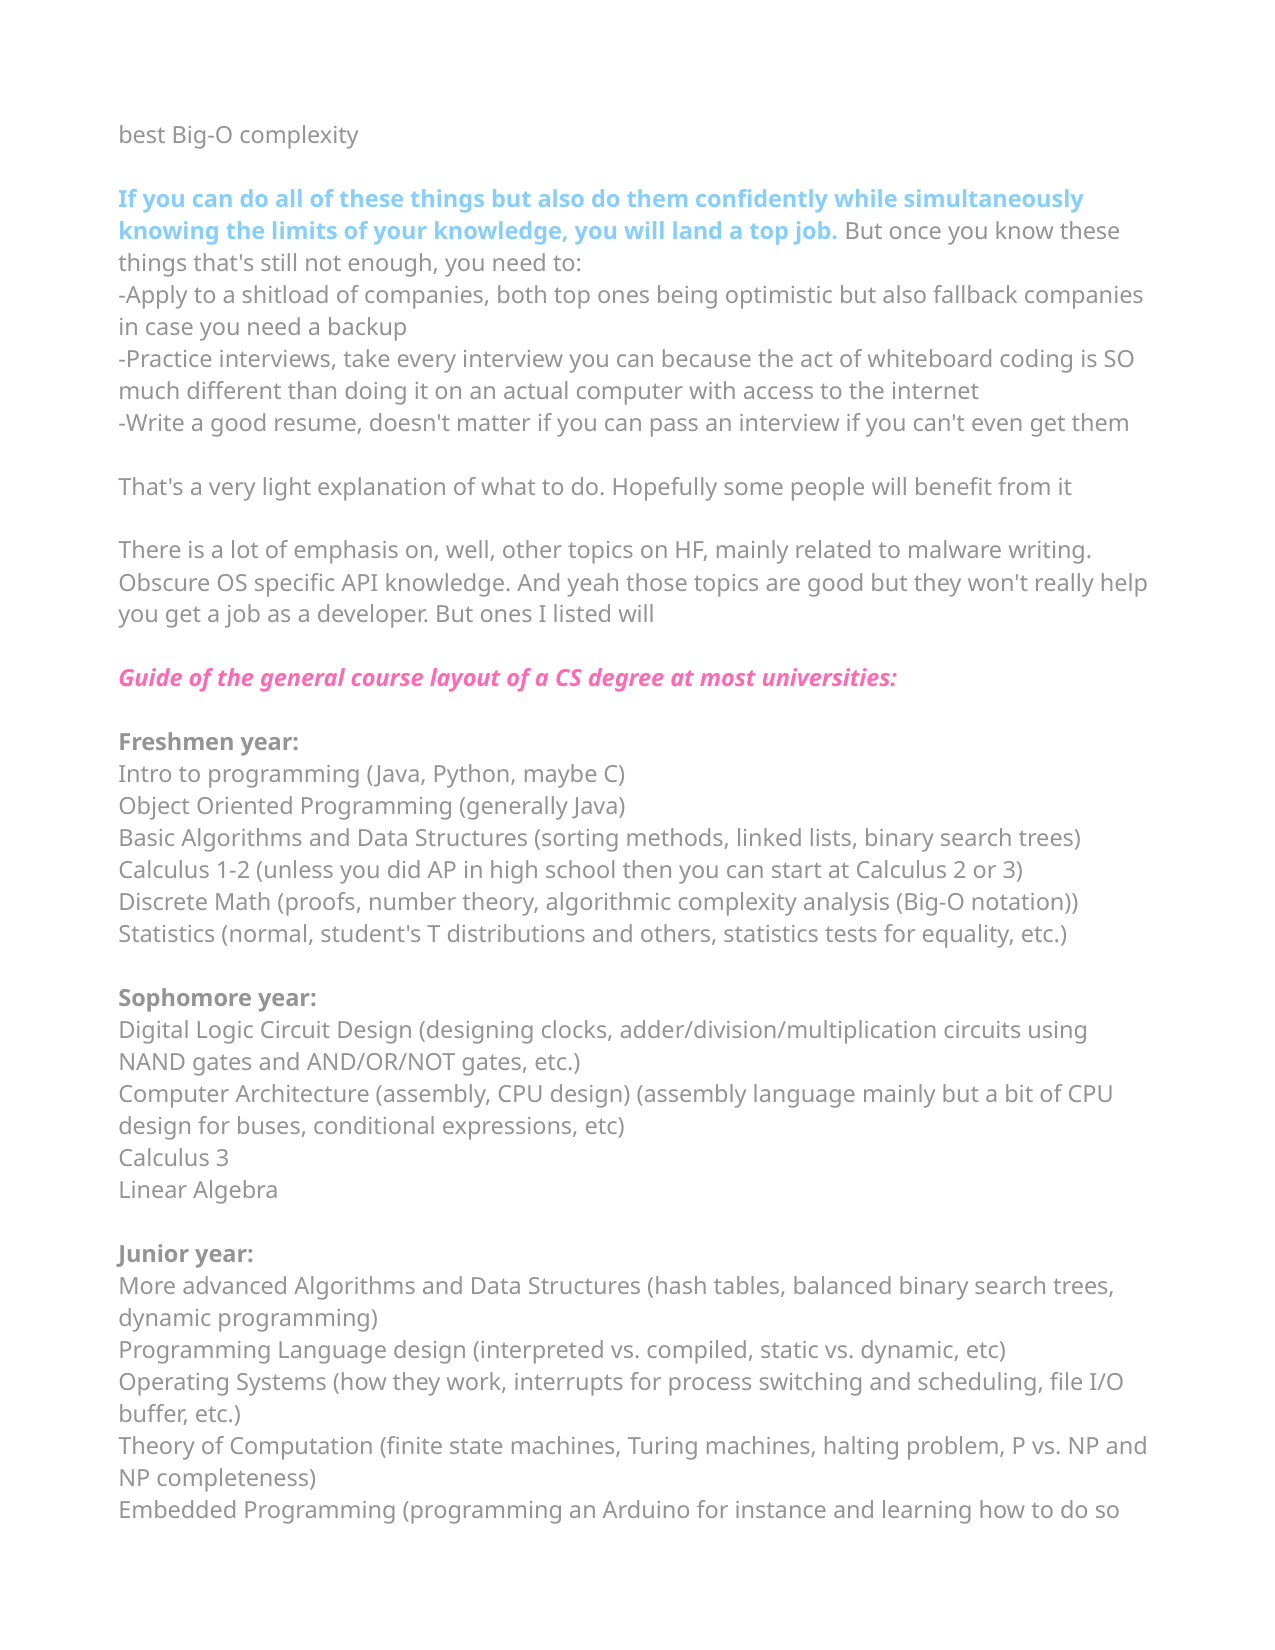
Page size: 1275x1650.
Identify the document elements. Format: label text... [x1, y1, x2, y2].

text best Big-O complexity If you can do all of these things but also do them confidently while simultaneously knowing the limits of your knowledge, you will land a top job. But once you know these things that's still not enough, you need to: -Apply to a shitload of companies, both top ones being optimistic but also fallback companies in case you need a backup -Practice interviews, take every interview you can because the act of whiteboard coding is SO much different than doing it on an actual computer with access to the internet -Write a good resume, doesn't matter if you can pass an interview if you can't even get them That's a very light explanation of what to do. Hopefully some people will benefit from it There is a lot of emphasis on, well, other topics on HF, mainly related to malware writing. Obscure OS specific API knowledge. And yeah those topics are good but they won't really help you get a job as a developer. But ones I listed will Guide of the general course layout of a CS degree at most universities: Freshmen year: Intro to programming (Java, Python, maybe C) Object Oriented Programming (generally Java) Basic Algorithms and Data Structures (sorting methods, linked lists, binary search trees) Calculus 1-2 (unless you did AP in high school then you can start at Calculus 2 or 3) Discrete Math (proofs, number theory, algorithmic complexity analysis (Big-O notation)) Statistics (normal, student's T distributions and others, statistics tests for equality, etc.) Sophomore year: Digital Logic Circuit Design (designing clocks, adder/division/multiplication circuits using NAND gates and AND/OR/NOT gates, etc.) Computer Architecture (assembly, CPU design) (assembly language mainly but a bit of CPU design for buses, conditional expressions, etc) Calculus 3 Linear Algebra Junior year: More advanced Algorithms and Data Structures (hash tables, balanced binary search trees, dynamic programming) Programming Language design (interpreted vs. compiled, static vs. dynamic, etc) Operating Systems (how they work, interrupts for process switching and scheduling, file I/O buffer, etc.) Theory of Computation (finite state machines, Turing machines, halting problem, P vs. NP and NP completeness) Embedded Programming (programming an Arduino for instance and learning how to do so [118, 118, 1157, 1525]
